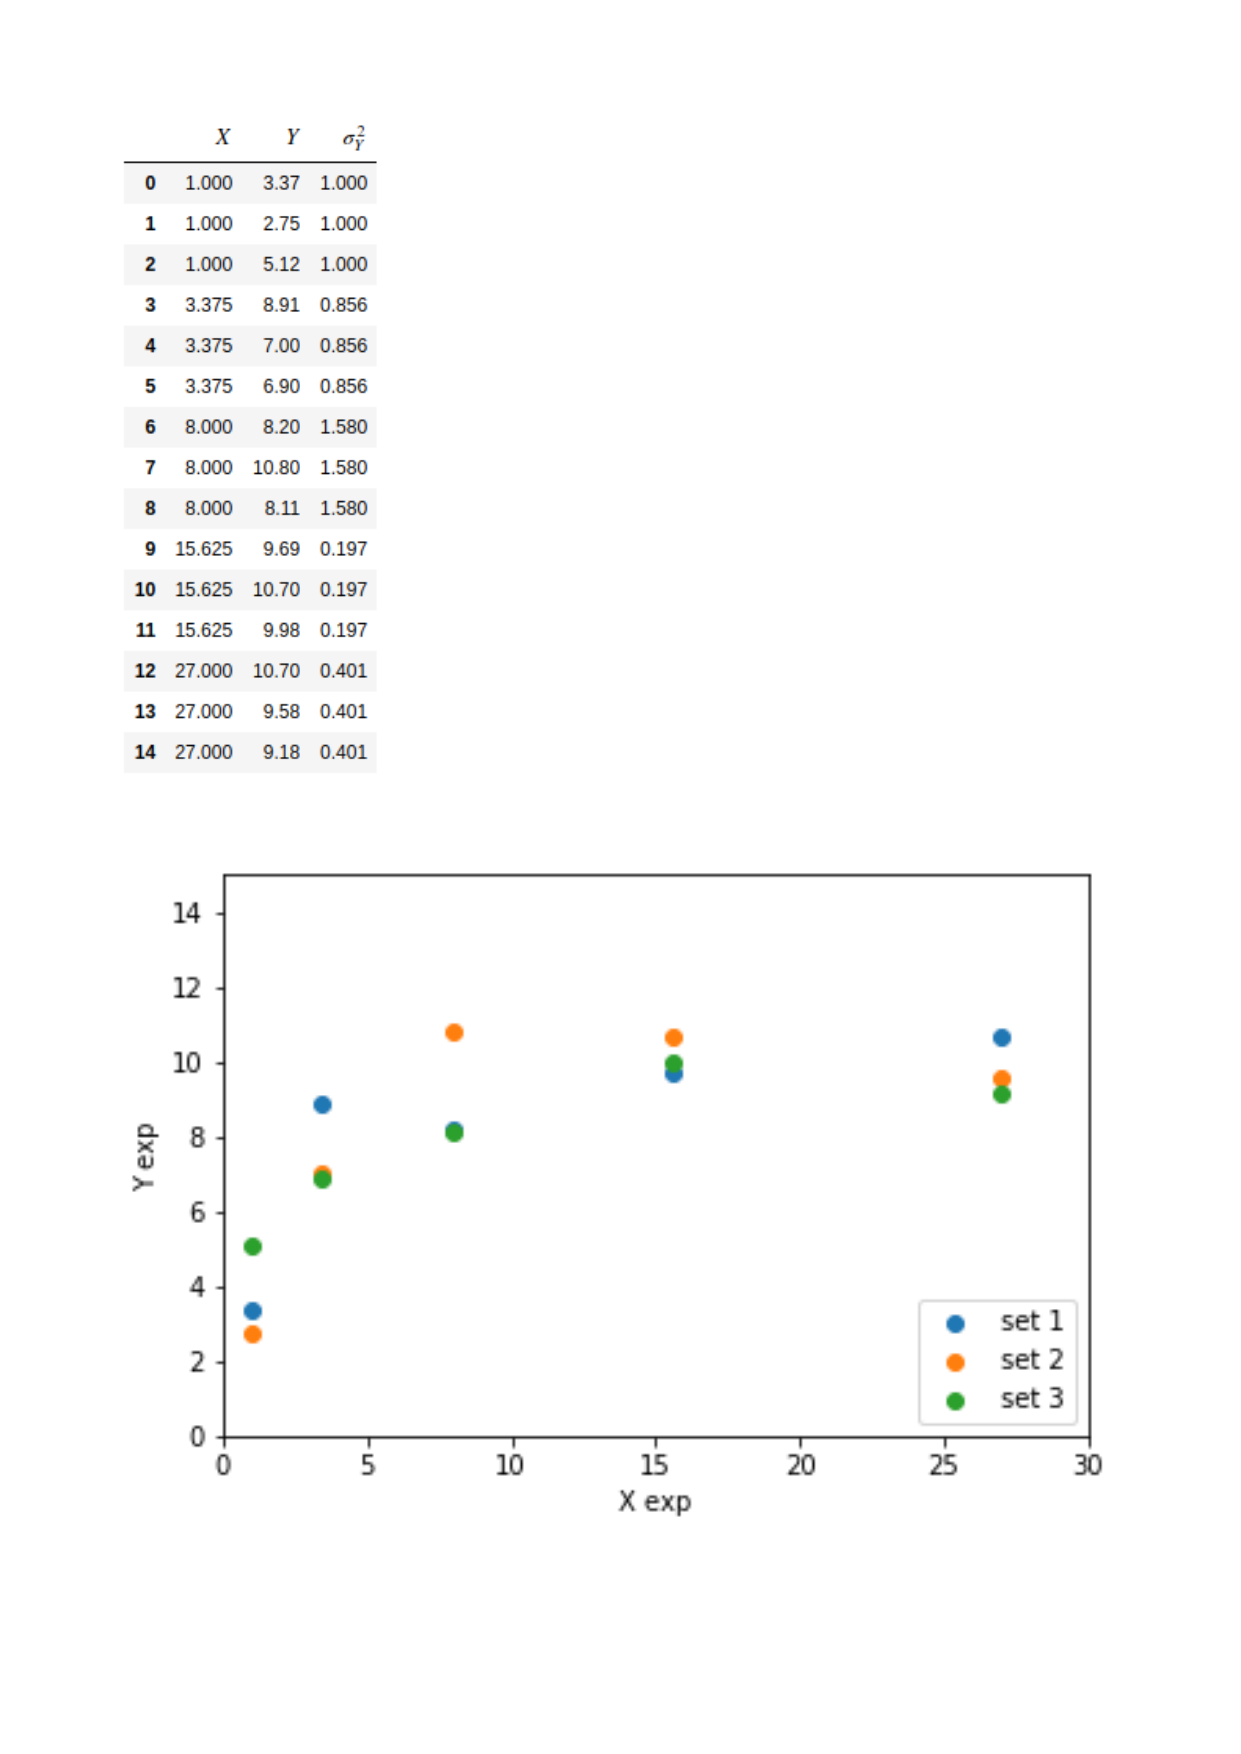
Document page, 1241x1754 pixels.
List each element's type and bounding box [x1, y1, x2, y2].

picture [118, 850, 1123, 1535]
picture [118, 118, 379, 781]
